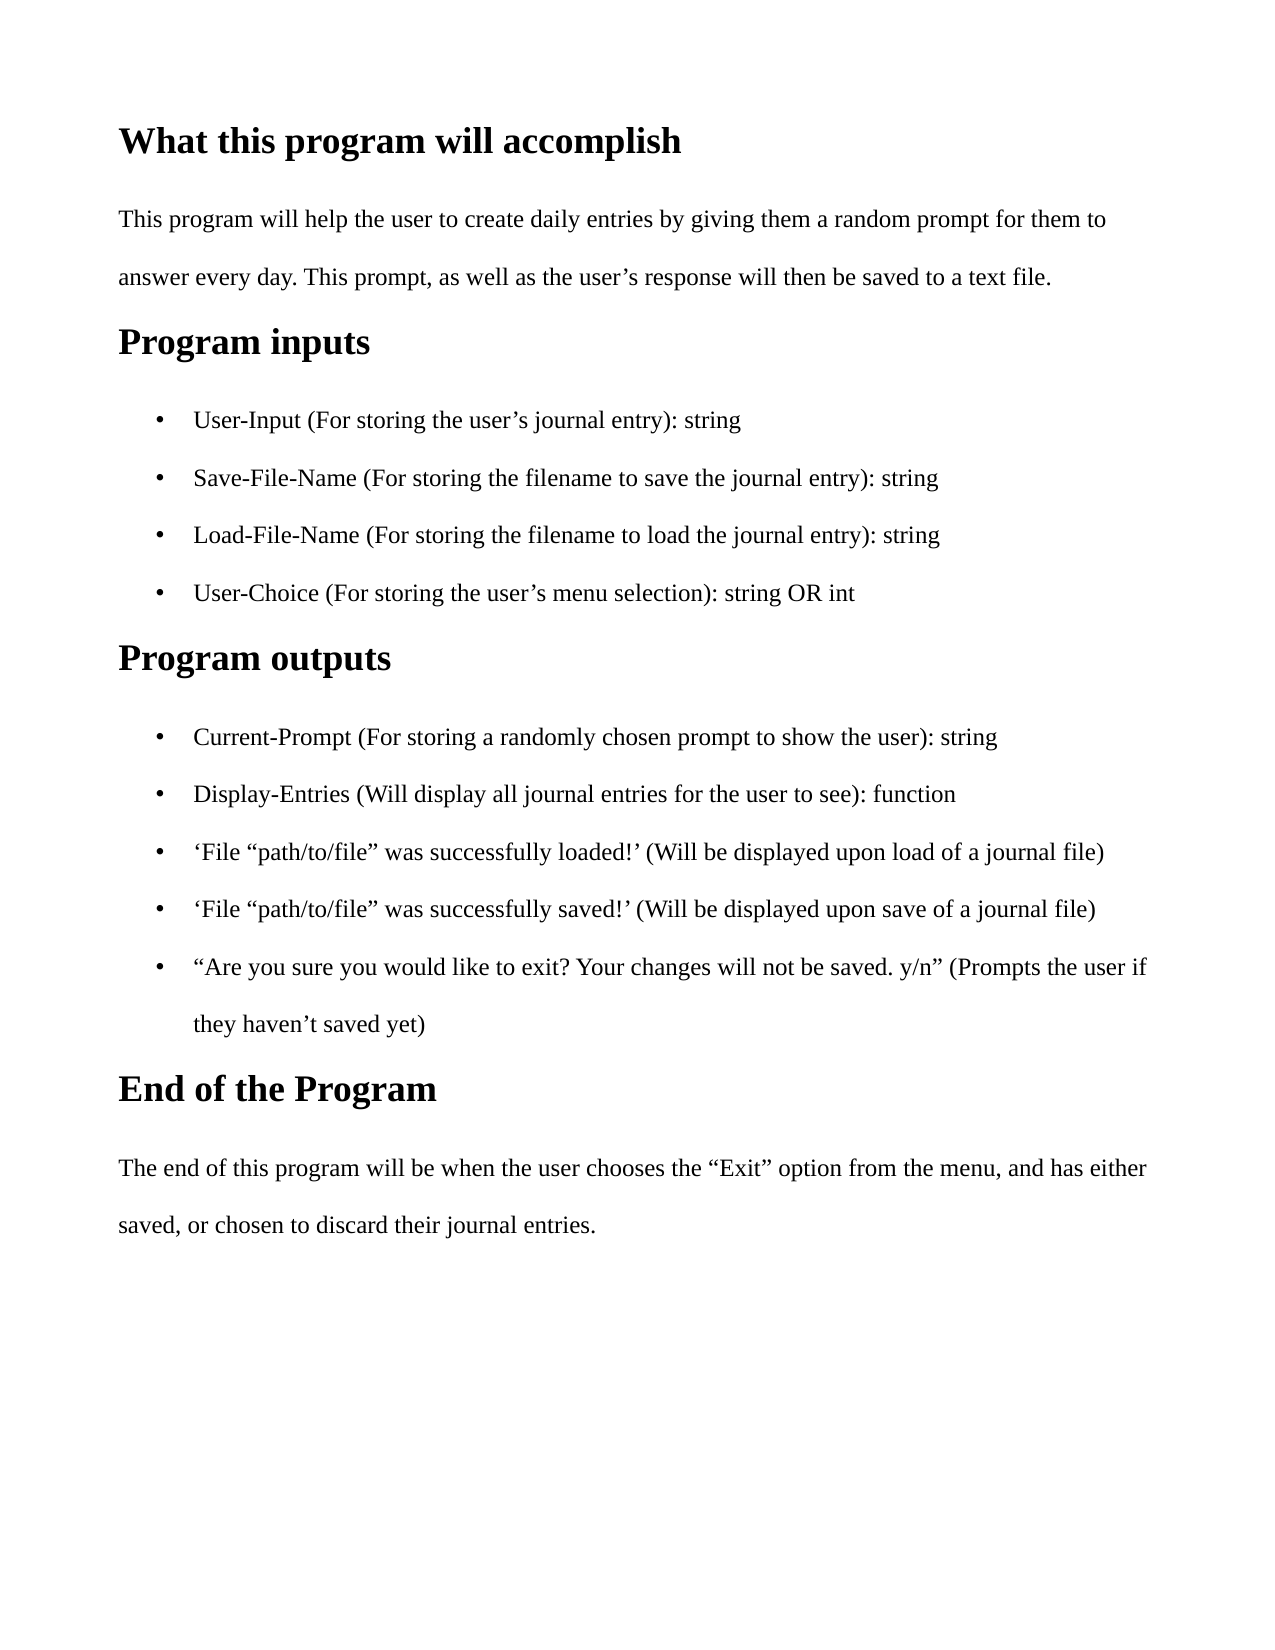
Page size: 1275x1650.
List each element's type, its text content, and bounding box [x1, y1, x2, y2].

list “Are you sure you would like to exit? Your changes will not be saved. y/n” (Prompts the user if they haven’t saved yet) [156, 952, 1157, 1038]
text End of the Program [118, 1067, 1157, 1110]
list Display-Entries (Will display all journal entries for the user to see): function [156, 779, 1157, 808]
text What this program will accomplish [118, 118, 1157, 161]
list User-Choice (For storing the user’s menu selection): string OR int [156, 578, 1157, 607]
list User-Input (For storing the user’s journal entry): string [156, 406, 1157, 434]
list ‘File “path/to/file” was successfully saved!’ (Will be displayed upon save of a journal file) [156, 894, 1157, 923]
list Current-Prompt (For storing a randomly chosen prompt to show the user): string [156, 722, 1157, 751]
list ‘File “path/to/file” was successfully loaded!’ (Will be displayed upon load of a journal file) [156, 837, 1157, 866]
text Program inputs [118, 319, 1157, 362]
text The end of this program will be when the user chooses the “Exit” option from the menu, and has either saved, or chosen to discard their journal entries. [118, 1153, 1157, 1239]
list Load-File-Name (For storing the filename to load the journal entry): string [156, 521, 1157, 549]
list Save-File-Name (For storing the filename to save the journal entry): string [156, 463, 1157, 492]
text Program outputs [118, 636, 1157, 679]
text This program will help the user to create daily entries by giving them a random prompt for them to answer every day. This prompt, as well as the user’s response will then be saved to a text file. [118, 204, 1157, 291]
